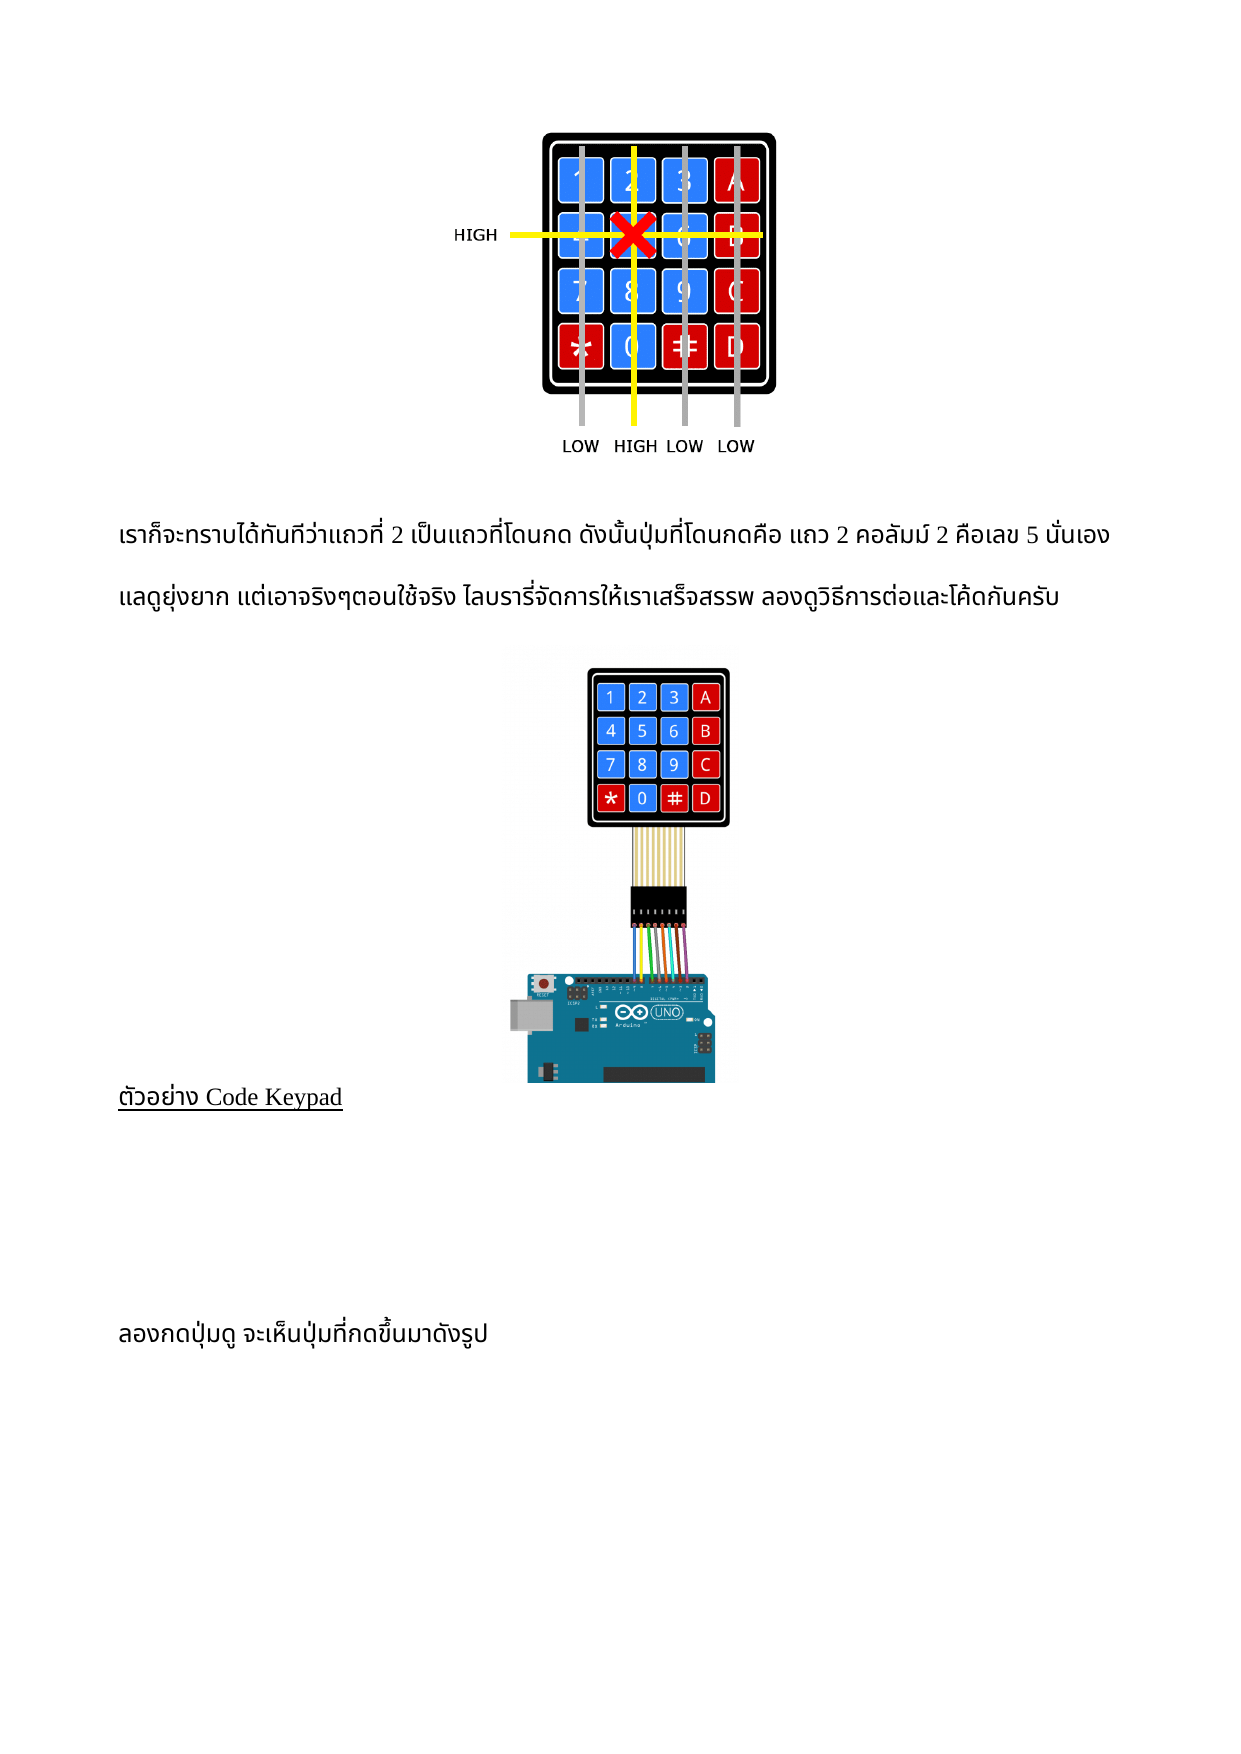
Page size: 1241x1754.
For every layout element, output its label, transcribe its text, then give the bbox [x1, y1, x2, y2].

text แลดูยุ่งยาก แต่เอาจริงๆตอนใช้จริง ไลบรารี่จัดการให้เราเสร็จสรรพ ลองดูวิธีการต่อและโค้ดกันครับ [118, 583, 1122, 616]
picture [501, 645, 739, 1083]
text เราก็จะทราบได้ทันทีว่าแถวที่ 2 เป็นแถวที่โดนกด ดังนั้นปุ่มที่โดนกดคือ แถว 2 คอลัมม์ 2 คือเลข 5 นั่นเอง [118, 520, 1122, 554]
picture [450, 118, 790, 463]
text ตัวอย่าง Code Keypad [118, 646, 1122, 1116]
text ลองกดปุ่มดู จะเห็นปุ่มที่กดขึ้นมาดังรูป [118, 1320, 1122, 1353]
